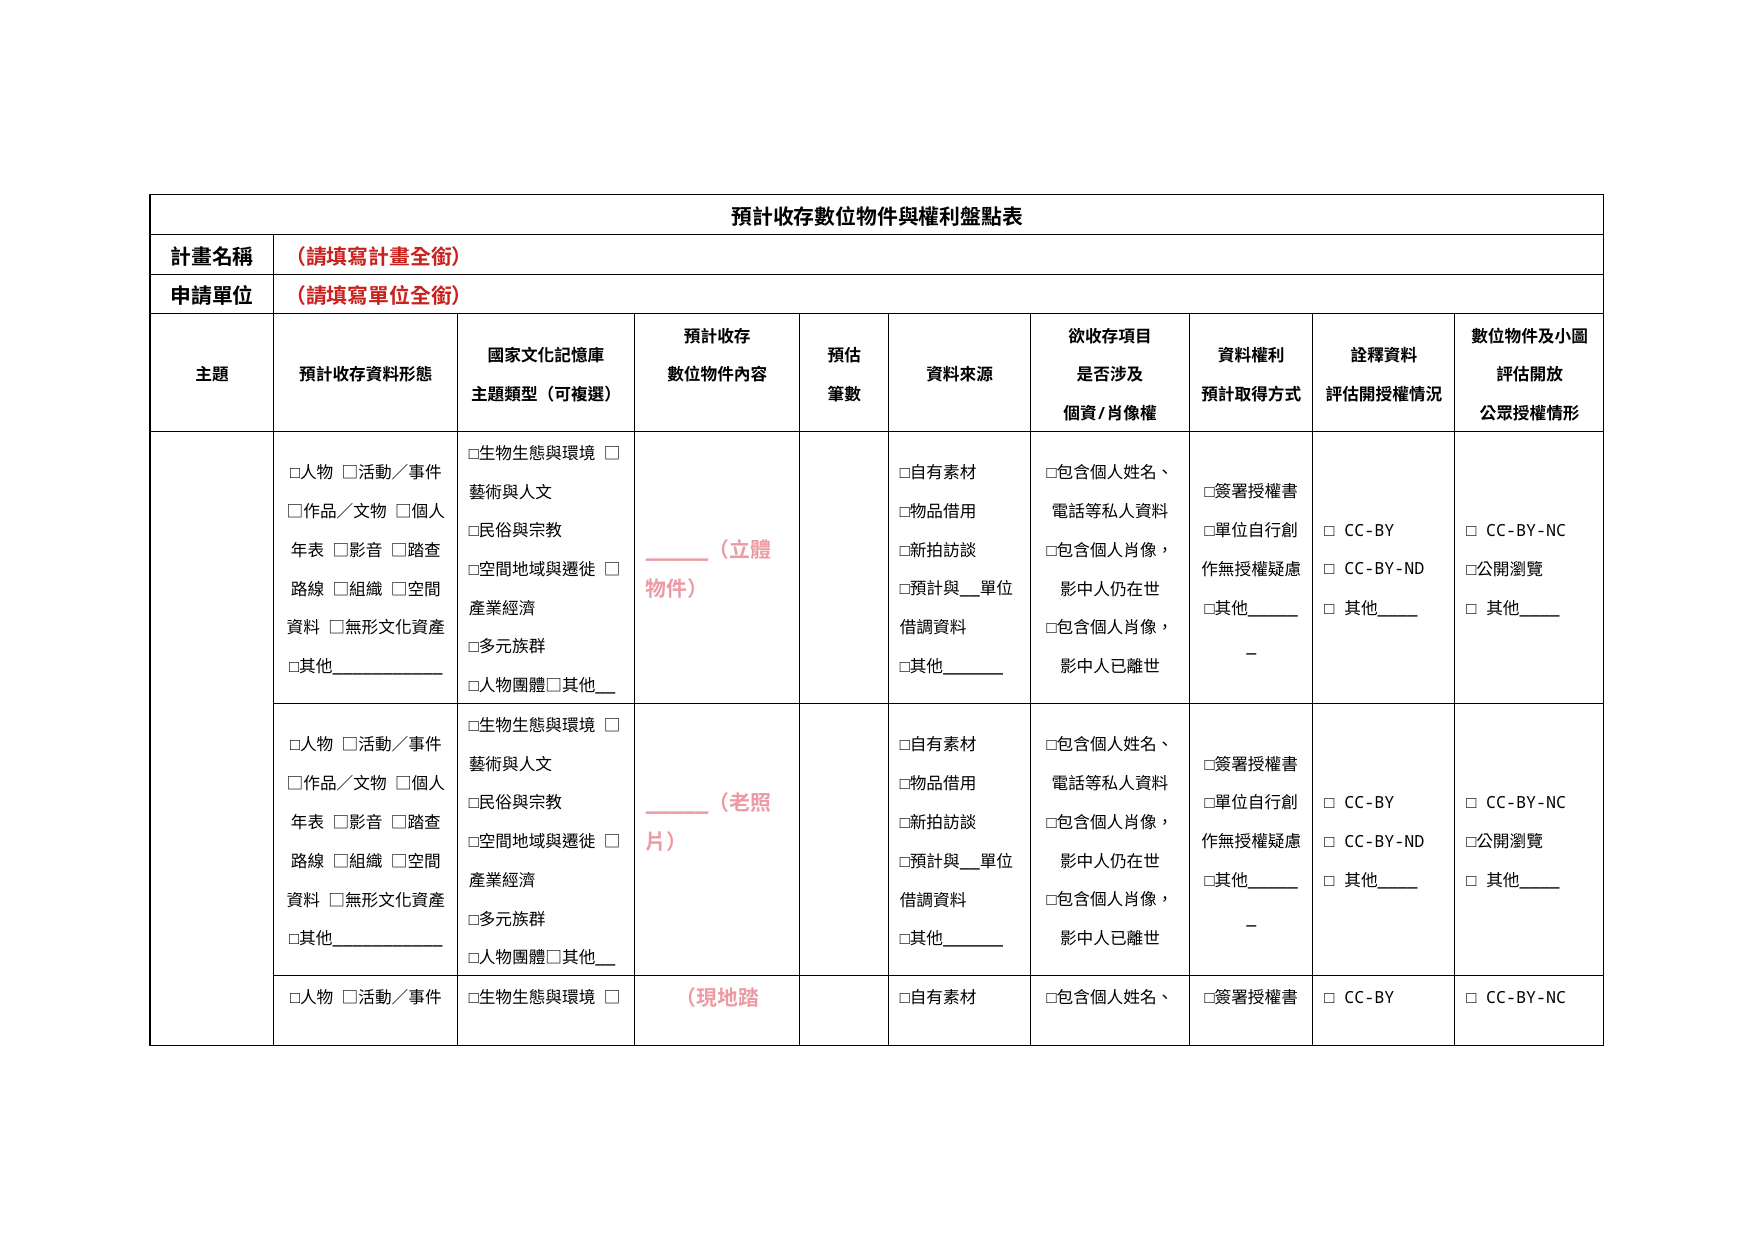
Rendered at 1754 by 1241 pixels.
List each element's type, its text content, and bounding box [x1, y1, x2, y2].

table_cell 資料來源 [889, 314, 1030, 431]
table_cell 主題 [151, 314, 273, 431]
table_cell □包含個人姓名、電話等私人資料 □包含個人肖像， 影中人仍在世 □包含個人肖像， 影中人已離世 [1031, 432, 1189, 703]
table_cell [800, 976, 888, 1045]
table_cell 預計收存資料形態 [274, 314, 457, 431]
table_cell □ CC-BY-NC [1455, 976, 1603, 1045]
table_cell □生物生態與環境 □藝術與人文 □民俗與宗教 □空間地域與遷徙 □產業經濟 □多元族群 □人物團體□其他__ [458, 432, 634, 703]
table_cell □簽署授權書 □單位自行創作無授權疑慮 □其他______ [1190, 704, 1312, 975]
table_cell □人物 □活動／事件 □作品／文物 □個人年表 □影音 □踏查路線 □組織 □空間資料 □無形文化資產 □其他___________ [274, 704, 457, 975]
table_cell _____（立體物件） [635, 432, 799, 703]
table_cell 預計收存 數位物件內容 [635, 314, 799, 431]
table_cell □ CC-BY-NC □公開瀏覽 □ 其他____ [1455, 704, 1603, 975]
table_cell 計畫名稱 [151, 235, 273, 273]
table_cell □包含個人姓名、 [1031, 976, 1189, 1045]
table_cell □簽署授權書 □單位自行創作無授權疑慮 □其他______ [1190, 432, 1312, 703]
table_cell _____（老照片） [635, 704, 799, 975]
table_cell [800, 704, 888, 975]
table_cell □生物生態與環境 □藝術與人文 □民俗與宗教 □空間地域與遷徙 □產業經濟 □多元族群 □人物團體□其他__ [458, 704, 634, 975]
table_cell [800, 432, 888, 703]
table_cell 數位物件及小圖 評估開放 公眾授權情形 [1455, 314, 1603, 431]
table_cell □生物生態與環境 □ [458, 976, 634, 1045]
table_cell □簽署授權書 [1190, 976, 1312, 1045]
table_cell □人物 □活動／事件 [274, 976, 457, 1045]
table_cell □ CC-BY [1313, 976, 1454, 1045]
table_cell 預估 筆數 [800, 314, 888, 431]
table_cell □包含個人姓名、電話等私人資料 □包含個人肖像， 影中人仍在世 □包含個人肖像， 影中人已離世 [1031, 704, 1189, 975]
table_cell □ CC-BY □ CC-BY-ND □ 其他____ [1313, 432, 1454, 703]
table_cell □ CC-BY-NC □公開瀏覽 □ 其他____ [1455, 432, 1603, 703]
table_cell （請填寫計畫全銜） [274, 235, 1603, 273]
table_cell □ CC-BY □ CC-BY-ND □ 其他____ [1313, 704, 1454, 975]
table_cell 國家文化記憶庫 主題類型（可複選） [458, 314, 634, 431]
table_cell □自有素材 [889, 976, 1030, 1045]
table_cell □人物 □活動／事件 □作品／文物 □個人年表 □影音 □踏查路線 □組織 □空間資料 □無形文化資產 □其他___________ [274, 432, 457, 703]
table_cell （現地踏 [635, 976, 799, 1045]
table_cell 申請單位 [151, 275, 273, 313]
table_cell □自有素材 □物品借用 □新拍訪談 □預計與__單位借調資料 □其他______ [889, 432, 1030, 703]
table_cell 資料權利 預計取得方式 [1190, 314, 1312, 431]
table_cell 欲收存項目 是否涉及 個資/肖像權 [1031, 314, 1189, 431]
table_cell □自有素材 □物品借用 □新拍訪談 □預計與__單位借調資料 □其他______ [889, 704, 1030, 975]
table_cell [151, 432, 273, 1045]
table_cell （請填寫單位全銜） [274, 275, 1603, 313]
table_cell 詮釋資料 評估開授權情況 [1313, 314, 1454, 431]
table_header 預計收存數位物件與權利盤點表 [151, 195, 1603, 234]
